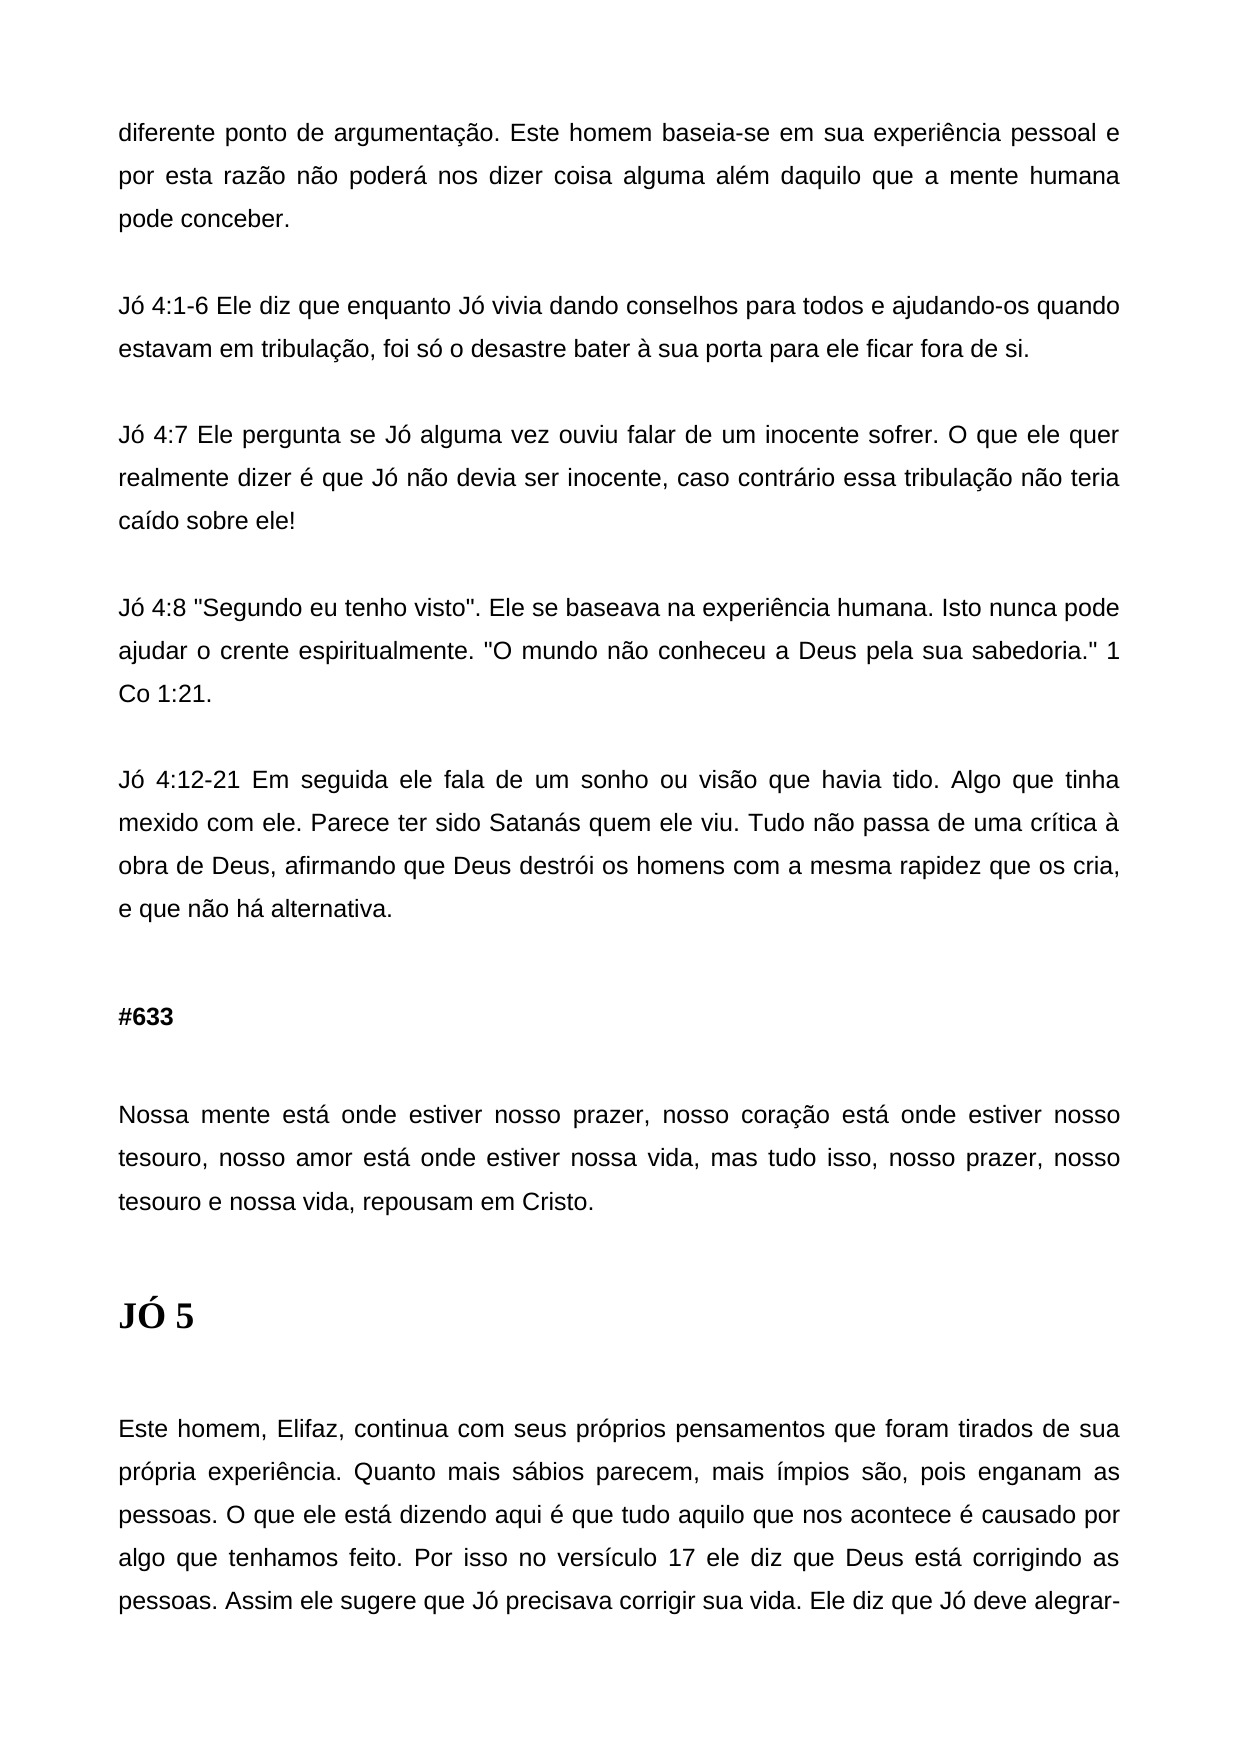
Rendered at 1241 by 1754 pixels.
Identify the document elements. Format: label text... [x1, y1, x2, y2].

subtitle JÓ 5 [118, 1293, 1122, 1337]
text diferente ponto de argumentação. Este homem baseia-se em sua experiência pessoal e por esta razão não poderá nos dizer coisa alguma além daquilo que a mente humana pode conceber. [118, 118, 1122, 233]
text Este homem, Elifaz, continua com seus próprios pensamentos que foram tirados de sua própria experiência. Quanto mais sábios parecem, mais ímpios são, pois enganam as pessoas. O que ele está dizendo aqui é que tudo aquilo que nos acontece é causado por algo que tenhamos feito. Por isso no versículo 17 ele diz que Deus está corrigindo as pessoas. Assim ele sugere que Jó precisava corrigir sua vida. Ele diz que Jó deve alegrar- [118, 1414, 1122, 1615]
subtitle #633 [118, 1001, 1122, 1030]
text Jó 4:7 Ele pergunta se Jó alguma vez ouviu falar de um inocente sofrer. O que ele quer realmente dizer é que Jó não devia ser inocente, caso contrário essa tribulação não teria caído sobre ele! [118, 420, 1122, 535]
text Jó 4:8 "Segundo eu tenho visto". Ele se baseava na experiência humana. Isto nunca pode ajudar o crente espiritualmente. "O mundo não conheceu a Deus pela sua sabedoria." 1 Co 1:21. [118, 592, 1122, 707]
text Nossa mente está onde estiver nosso prazer, nosso coração está onde estiver nosso tesouro, nosso amor está onde estiver nossa vida, mas tudo isso, nosso prazer, nosso tesouro e nossa vida, repousam em Cristo. [118, 1100, 1122, 1215]
text Jó 4:12-21 Em seguida ele fala de um sonho ou visão que havia tido. Algo que tinha mexido com ele. Parece ter sido Satanás quem ele viu. Tudo não passa de uma crítica à obra de Deus, afirmando que Deus destrói os homens com a mesma rapidez que os cria, e que não há alternativa. [118, 765, 1122, 923]
text Jó 4:1-6 Ele diz que enquanto Jó vivia dando conselhos para todos e ajudando-os quando estavam em tribulação, foi só o desastre bater à sua porta para ele ficar fora de si. [118, 291, 1122, 362]
